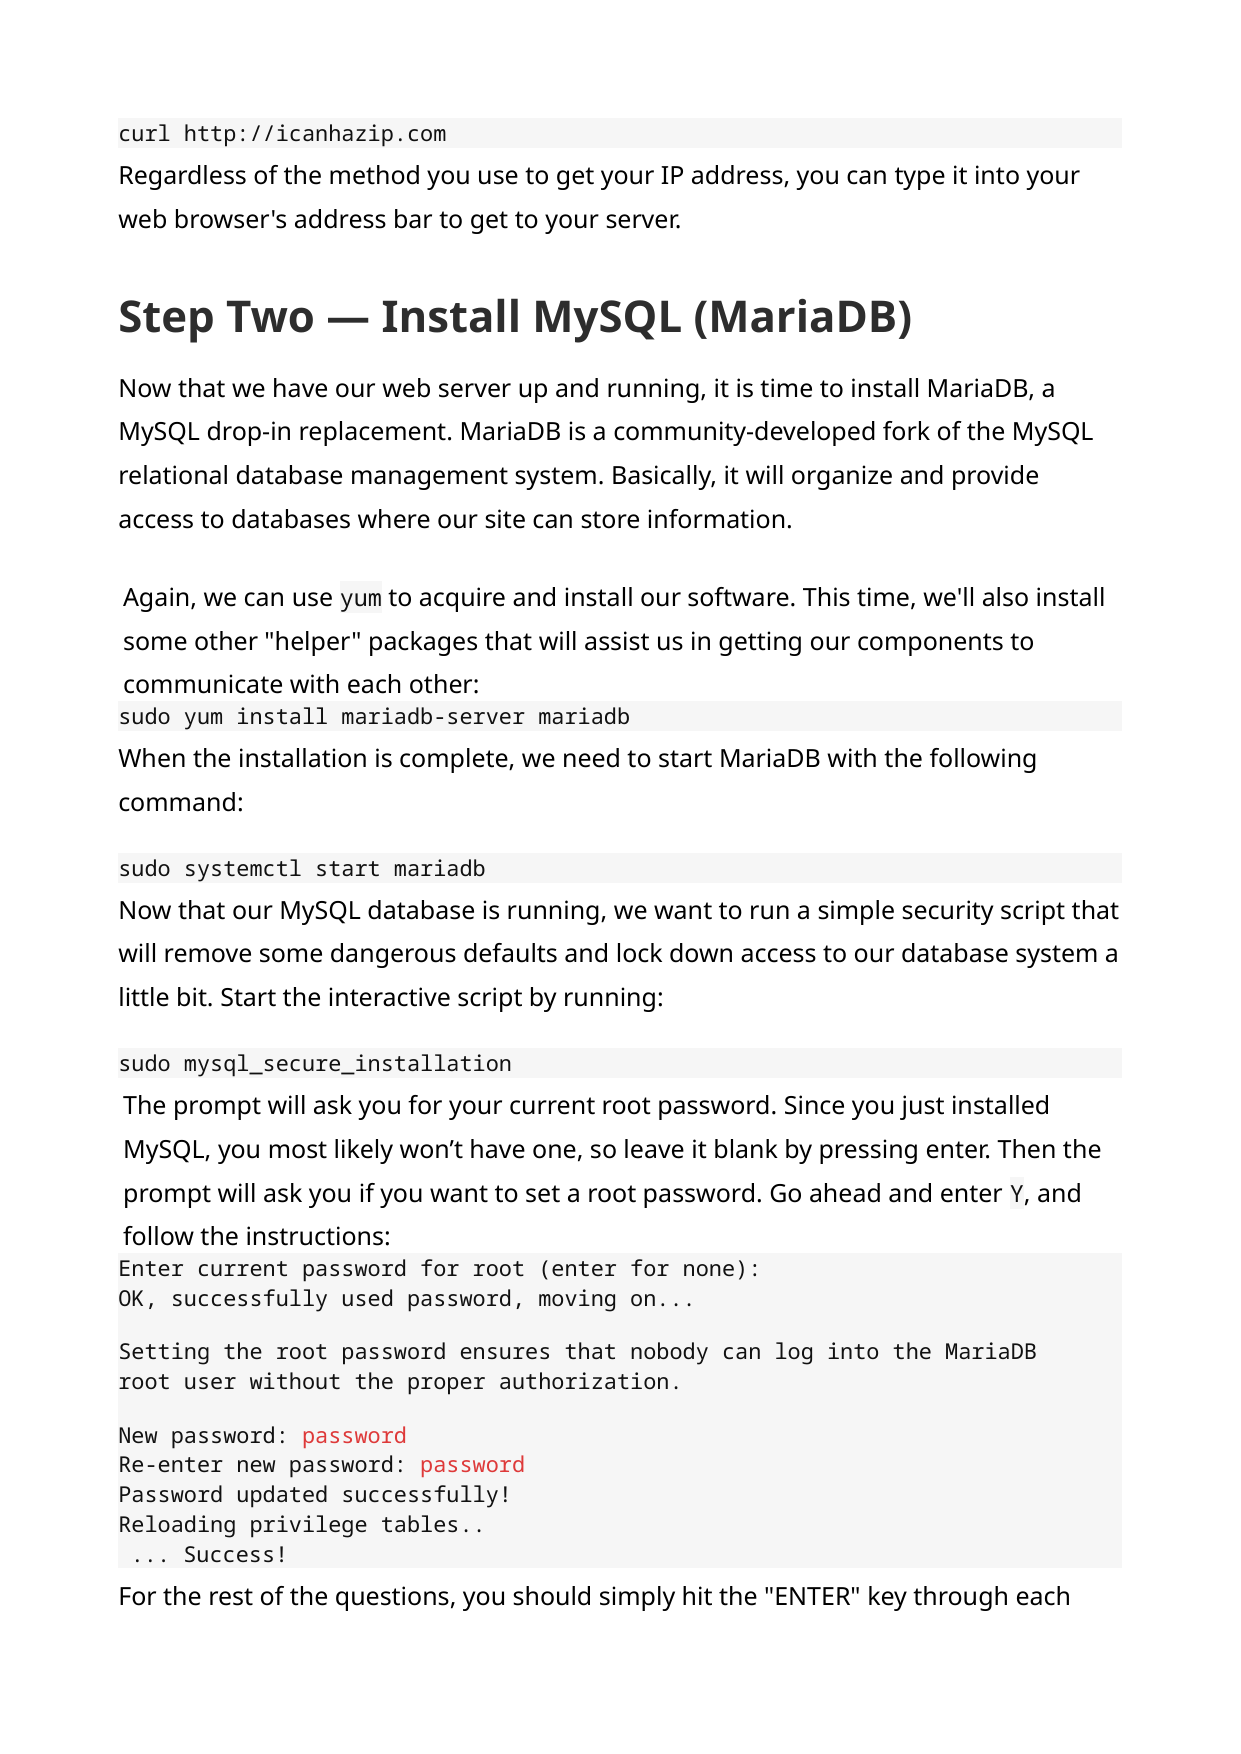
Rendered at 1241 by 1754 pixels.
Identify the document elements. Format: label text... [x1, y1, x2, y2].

text ... Success! [118, 1539, 1122, 1568]
text For the rest of the questions, you should simply hit the "ENTER" key through each [118, 1568, 1122, 1612]
text OK, successfully used password, moving on... [118, 1283, 1122, 1313]
text Re-enter new password: password [118, 1449, 1122, 1479]
text sudo systemctl start mariadb [118, 853, 1122, 883]
text Now that our MySQL database is running, we want to run a simple security script that will remove some dangerous defaults and lock down access to our database system a little bit. Start the interactive script by running: [118, 883, 1122, 1014]
text sudo mysql_secure_installation [118, 1048, 1122, 1078]
text root user without the proper authorization. [118, 1366, 1122, 1396]
text curl http://icanhazip.com [118, 118, 1122, 148]
text The prompt will ask you for your current root password. Since you just installed MySQL, you most likely won’t have one, so leave it blank by pressing enter. Then the prompt will ask you if you want to set a root password. Go ahead and enter Y, and follow the instructions: [123, 1078, 1117, 1253]
text Regardless of the method you use to get your IP address, you can type it into your web browser's address bar to get to your server. [118, 148, 1122, 235]
text When the installation is complete, we need to start MariaDB with the following command: [118, 731, 1122, 818]
text Setting the root password ensures that nobody can log into the MariaDB [118, 1336, 1122, 1366]
text Now that we have our web server up and running, it is time to install MariaDB, a MySQL drop-in replacement. MariaDB is a community-developed fork of the MySQL relational database management system. Basically, it will organize and provide access to databases where our site can store information. [118, 361, 1122, 536]
text sudo yum install mariadb-server mariadb [118, 701, 1122, 731]
text Again, we can use yum to acquire and install our software. This time, we'll also install some other "helper" packages that will assist us in getting our components to communicate with each other: [123, 570, 1117, 701]
subtitle Step Two — Install MySQL (MariaDB) [118, 285, 1122, 345]
text New password: password [118, 1419, 1122, 1449]
text Enter current password for root (enter for none): [118, 1253, 1122, 1283]
text Password updated successfully! [118, 1479, 1122, 1509]
text Reloading privilege tables.. [118, 1509, 1122, 1539]
